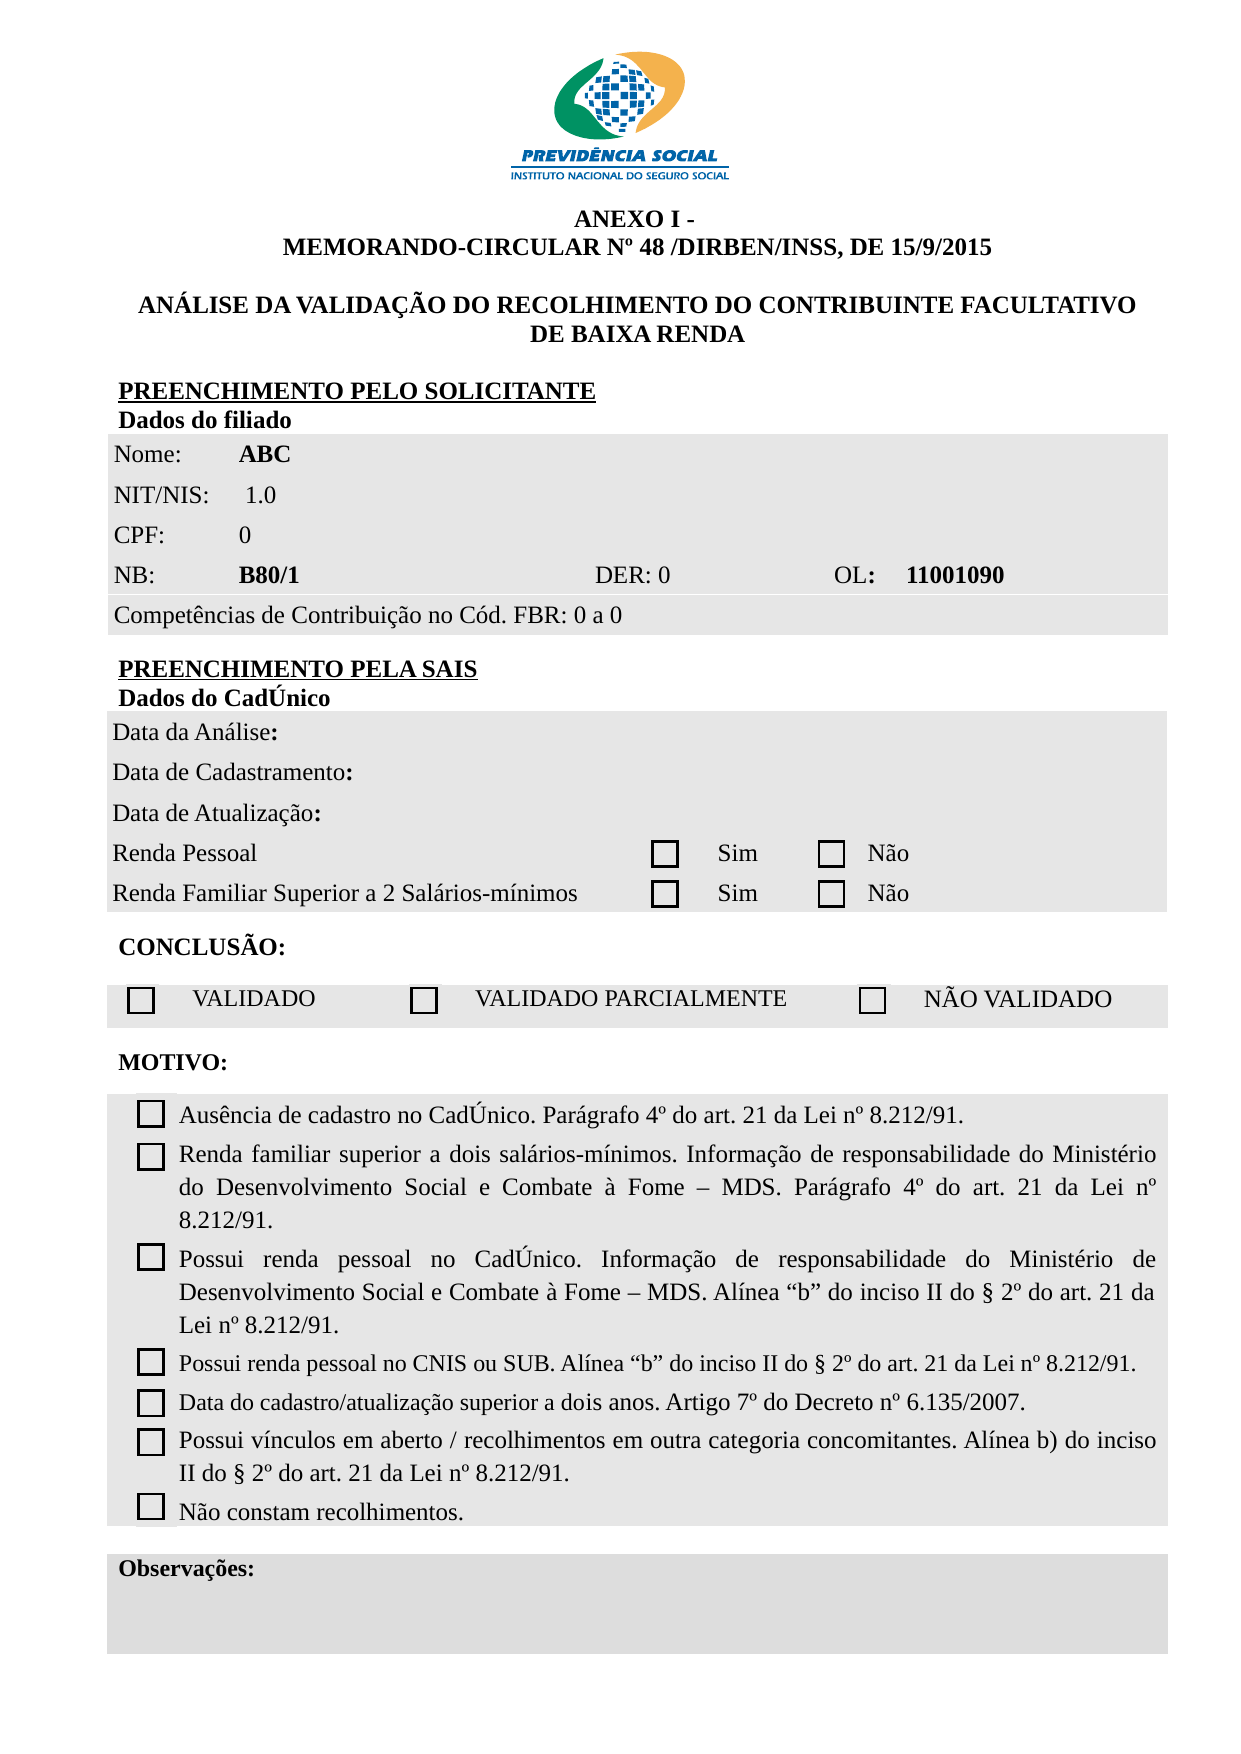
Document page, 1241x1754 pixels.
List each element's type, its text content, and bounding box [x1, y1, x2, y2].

table_cell B80/1 [233, 554, 589, 594]
table_cell Sim Não [637, 832, 1167, 872]
table_cell [107, 1028, 1168, 1047]
table_cell Sim Não [637, 872, 1167, 912]
table_cell MOTIVO: [107, 1048, 1168, 1094]
table_cell 1.0 [233, 474, 1168, 514]
table_cell Ausência de cadastro no CadÚnico. Parágrafo 4º do art. 21 da Lei nº 8.212/91. Renda familiar superior a dois salários-mínimos. Informação de responsabilidade do Ministério do Desenvolvimento Social e Combate à Fome – MDS. Parágrafo 4º do art. 21 da Lei nº 8.212/91. Possui renda pessoal no CadÚnico. Informação de responsabilidade do Ministério de Desenvolvimento Social e Combate à Fome – MDS. Alínea “b” do inciso II do § 2º do art. 21 da Lei nº 8.212/91. Possui renda pessoal no CNIS ou SUB. Alínea “b” do inciso II do § 2º do art. 21 da Lei nº 8.212/91. Data do cadastro/atualização superior a dois anos. Artigo 7º do Decreto nº 6.135/2007. Possui vínculos em aberto / recolhimentos em outra categoria concomitantes. Alínea b) do inciso II do § 2º do art. 21 da Lei nº 8.212/91. Não constam recolhimentos. [107, 1094, 1168, 1526]
table_header ANEXO I - MEMORANDO-CIRCULAR Nº 48 /DIRBEN/INSS, DE 15/9/2015 ANÁLISE DA VALIDAÇÃO DO RECOLHIMENTO DO CONTRIBUINTE FACULTATIVO DE BAIXA RENDA [107, 204, 1168, 347]
table_header Nome: [108, 434, 233, 474]
table_cell [107, 1526, 1168, 1554]
table_cell DER: 0 [589, 554, 828, 594]
table_cell OL: [828, 554, 900, 594]
table_cell NB: [108, 554, 233, 594]
table_cell Renda Pessoal [107, 832, 637, 872]
table_header Data da Análise: [107, 711, 1167, 752]
table_cell VALIDADO [107, 985, 390, 1028]
table_cell NIT/NIS: [108, 474, 233, 514]
table_cell 0 [233, 514, 1168, 554]
table_cell CPF: [108, 514, 233, 554]
table_cell VALIDADO PARCIALMENTE [390, 985, 838, 1028]
table_cell Renda Familiar Superior a 2 Salários-mínimos [107, 872, 637, 912]
table_cell NÃO VALIDADO [838, 985, 1168, 1028]
table_cell Data de Atualização: [107, 792, 1167, 832]
table_cell 11001090 [900, 554, 1168, 594]
table_cell Observações: [107, 1554, 1168, 1654]
table_cell Data de Cadastramento: [107, 752, 1167, 792]
table_cell PREENCHIMENTO PELO SOLICITANTE Dados do filiado PREENCHIMENTO PELA SAIS Dados do CadÚnico CONCLUSÃO: [107, 348, 1168, 984]
table_header ABC [233, 434, 1168, 474]
table_cell Competências de Contribuição no Cód. FBR: 0 a 0 [108, 595, 1168, 635]
